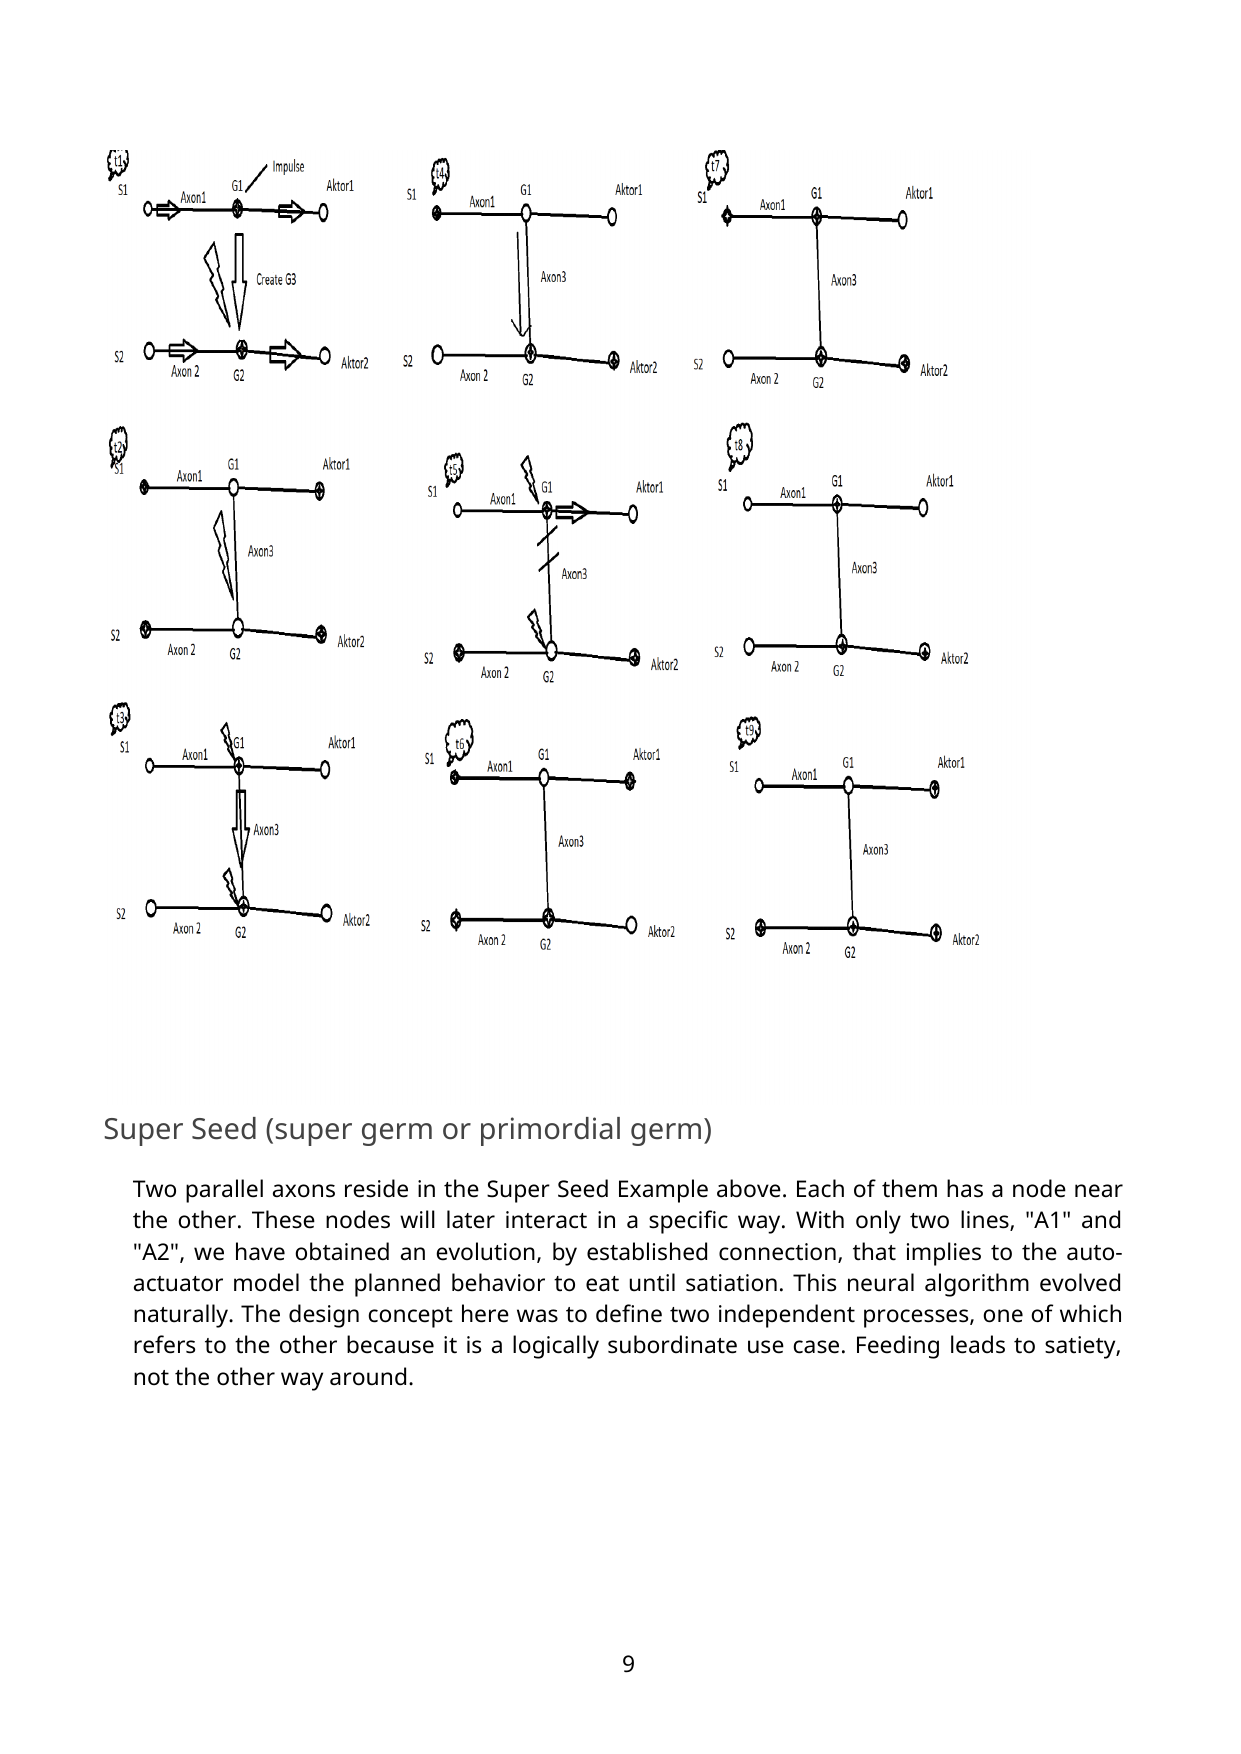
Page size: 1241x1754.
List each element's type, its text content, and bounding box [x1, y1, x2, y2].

picture [103, 150, 1031, 1105]
text Two parallel axons reside in the Super Seed Example above. Each of them has a node near the other. These nodes will later interact in a specific way. With only two lines, "A1" and "A2", we have obtained an evolution, by established connection, that implies to the auto-actuator model the planned behavior to eat until satiation. This neural algorithm evolved naturally. The design concept here was to define two independent processes, one of which refers to the other because it is a logically subordinate use case. Feeding leads to satiety, not the other way around. [133, 1173, 1124, 1392]
subtitle Super Seed (super germ or primordial germ) [103, 1108, 1124, 1148]
